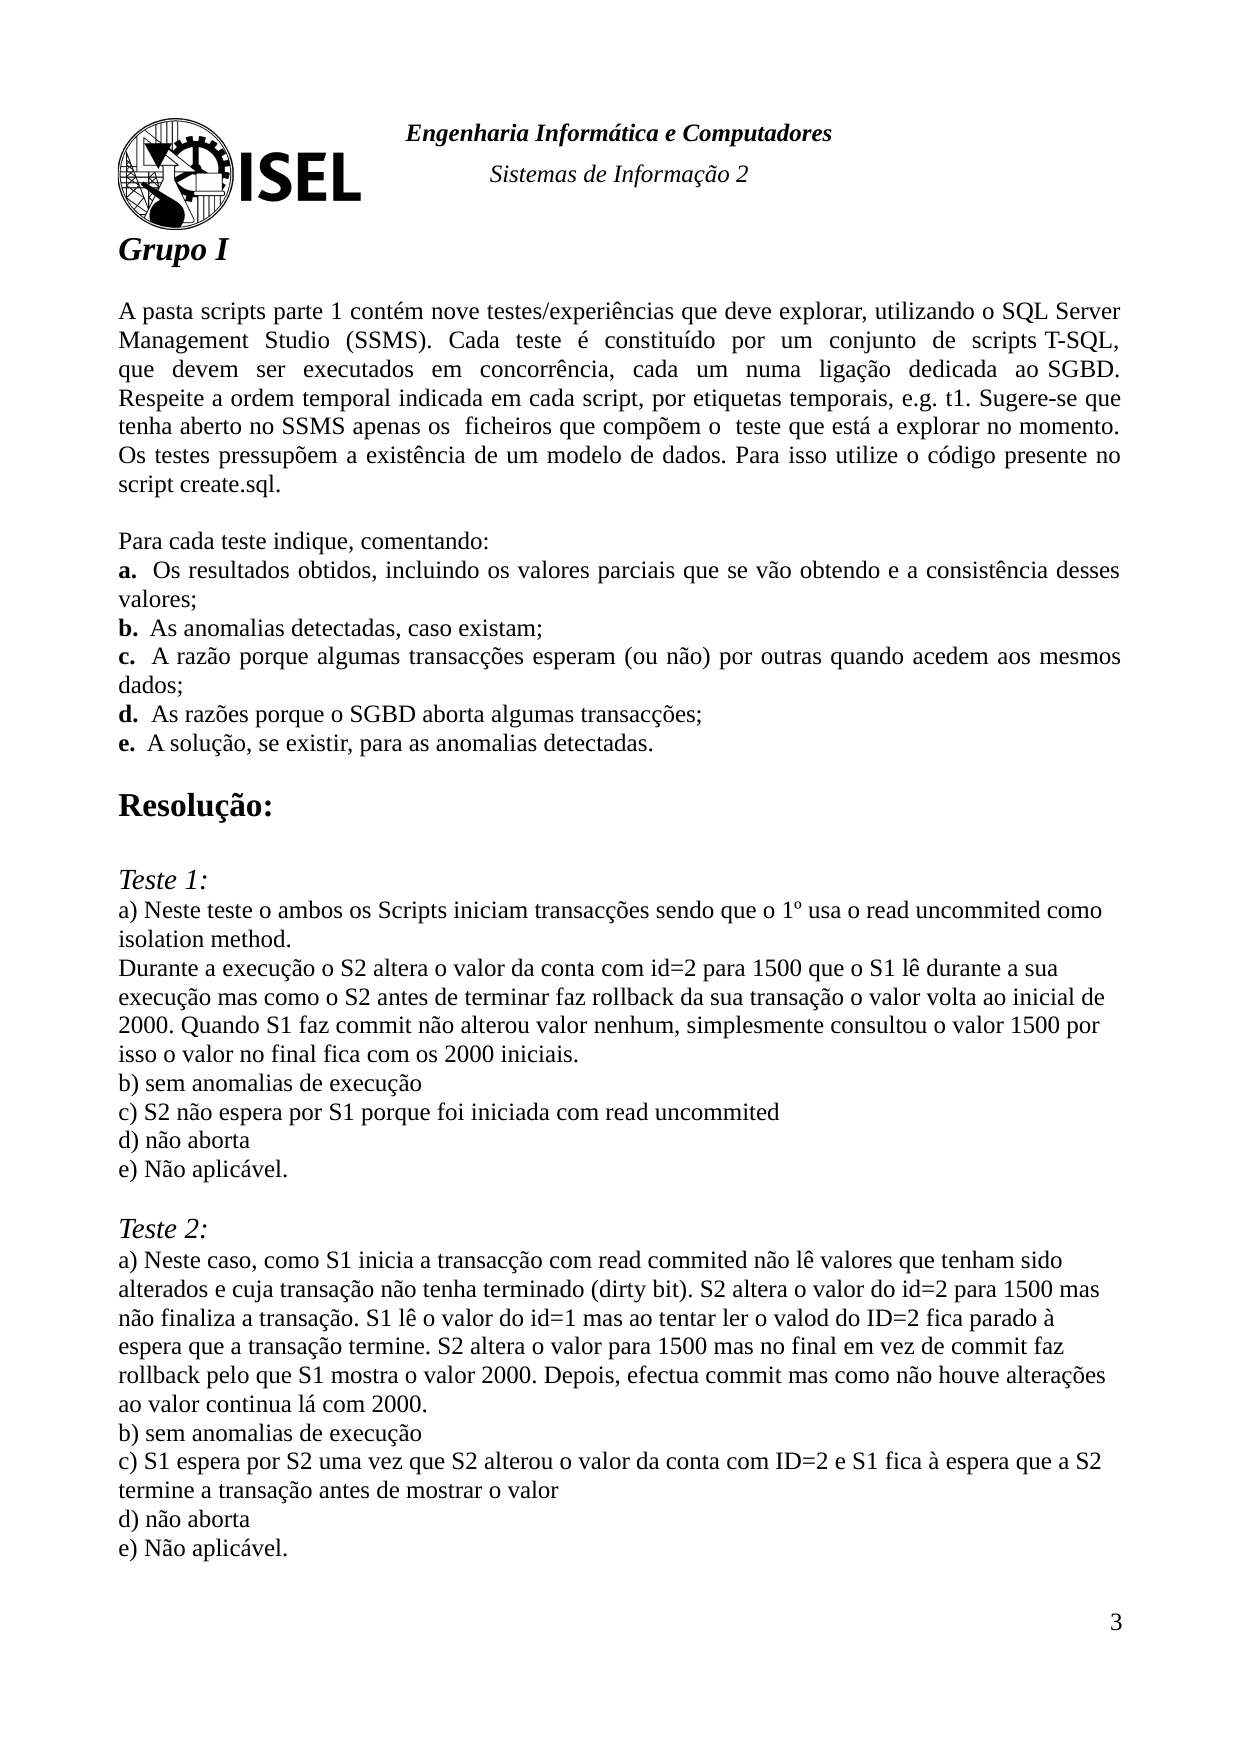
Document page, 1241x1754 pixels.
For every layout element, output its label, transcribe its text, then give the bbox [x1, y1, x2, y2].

text b. As anomalias detectadas, caso existam; [118, 613, 1122, 641]
text e) Não aplicável. [118, 1154, 1122, 1183]
text e. A solução, se existir, para as anomalias detectadas. [118, 728, 1122, 756]
text c) S1 espera por S2 uma vez que S2 alterou o valor da conta com ID=2 e S1 fica à espera que a S2 termine a transação antes de mostrar o valor [118, 1446, 1122, 1504]
text Teste 1: [118, 862, 1122, 895]
picture [117, 118, 365, 230]
text Grupo I [118, 218, 1122, 268]
text b) sem anomalias de execução [118, 1068, 1122, 1097]
text Para cada teste indique, comentando: [118, 526, 1122, 555]
text d. As razões porque o SGBD aborta algumas transacções; [118, 699, 1122, 728]
text Teste 2: [118, 1212, 1122, 1245]
text b) sem anomalias de execução [118, 1418, 1122, 1446]
text a) Neste teste o ambos os Scripts iniciam transacções sendo que o 1º usa o read uncommited como isolation method. [118, 895, 1122, 953]
text c) S2 não espera por S1 porque foi iniciada com read uncommited [118, 1097, 1122, 1125]
text d) não aborta [118, 1504, 1122, 1533]
text Durante a execução o S2 altera o valor da conta com id=2 para 1500 que o S1 lê durante a sua execução mas como o S2 antes de terminar faz rollback da sua transação o valor volta ao inicial de 2000. Quando S1 faz commit não alterou valor nenhum, simplesmente consultou o valor 1500 por isso o valor no final fica com os 2000 iniciais. [118, 953, 1122, 1068]
text e) Não aplicável. [118, 1533, 1122, 1561]
text Resolução: [118, 785, 1122, 823]
text a. Os resultados obtidos, incluindo os valores parciais que se vão obtendo e a consistência desses valores; [118, 555, 1122, 613]
text d) não aborta [118, 1125, 1122, 1154]
text A pasta scripts parte 1 contém nove testes/experiências que deve explorar, utilizando o SQL Server Management Studio (SSMS). Cada teste é constituído por um conjunto de scripts T-SQL, que devem ser executados em concorrência, cada um numa ligação dedicada ao SGBD. Respeite a ordem temporal indicada em cada script, por etiquetas temporais, e.g. t1. Sugere-se que tenha aberto no SSMS apenas os ficheiros que compõem o teste que está a explorar no momento. Os testes pressupõem a existência de um modelo de dados. Para isso utilize o código presente no script create.sql. [118, 296, 1122, 498]
text c. A razão porque algumas transacções esperam (ou não) por outras quando acedem aos mesmos dados; [118, 641, 1122, 699]
text a) Neste caso, como S1 inicia a transacção com read commited não lê valores que tenham sido alterados e cuja transação não tenha terminado (dirty bit). S2 altera o valor do id=2 para 1500 mas não finaliza a transação. S1 lê o valor do id=1 mas ao tentar ler o valod do ID=2 fica parado à espera que a transação termine. S2 altera o valor para 1500 mas no final em vez de commit faz rollback pelo que S1 mostra o valor 2000. Depois, efectua commit mas como não houve alterações ao valor continua lá com 2000. [118, 1245, 1122, 1418]
